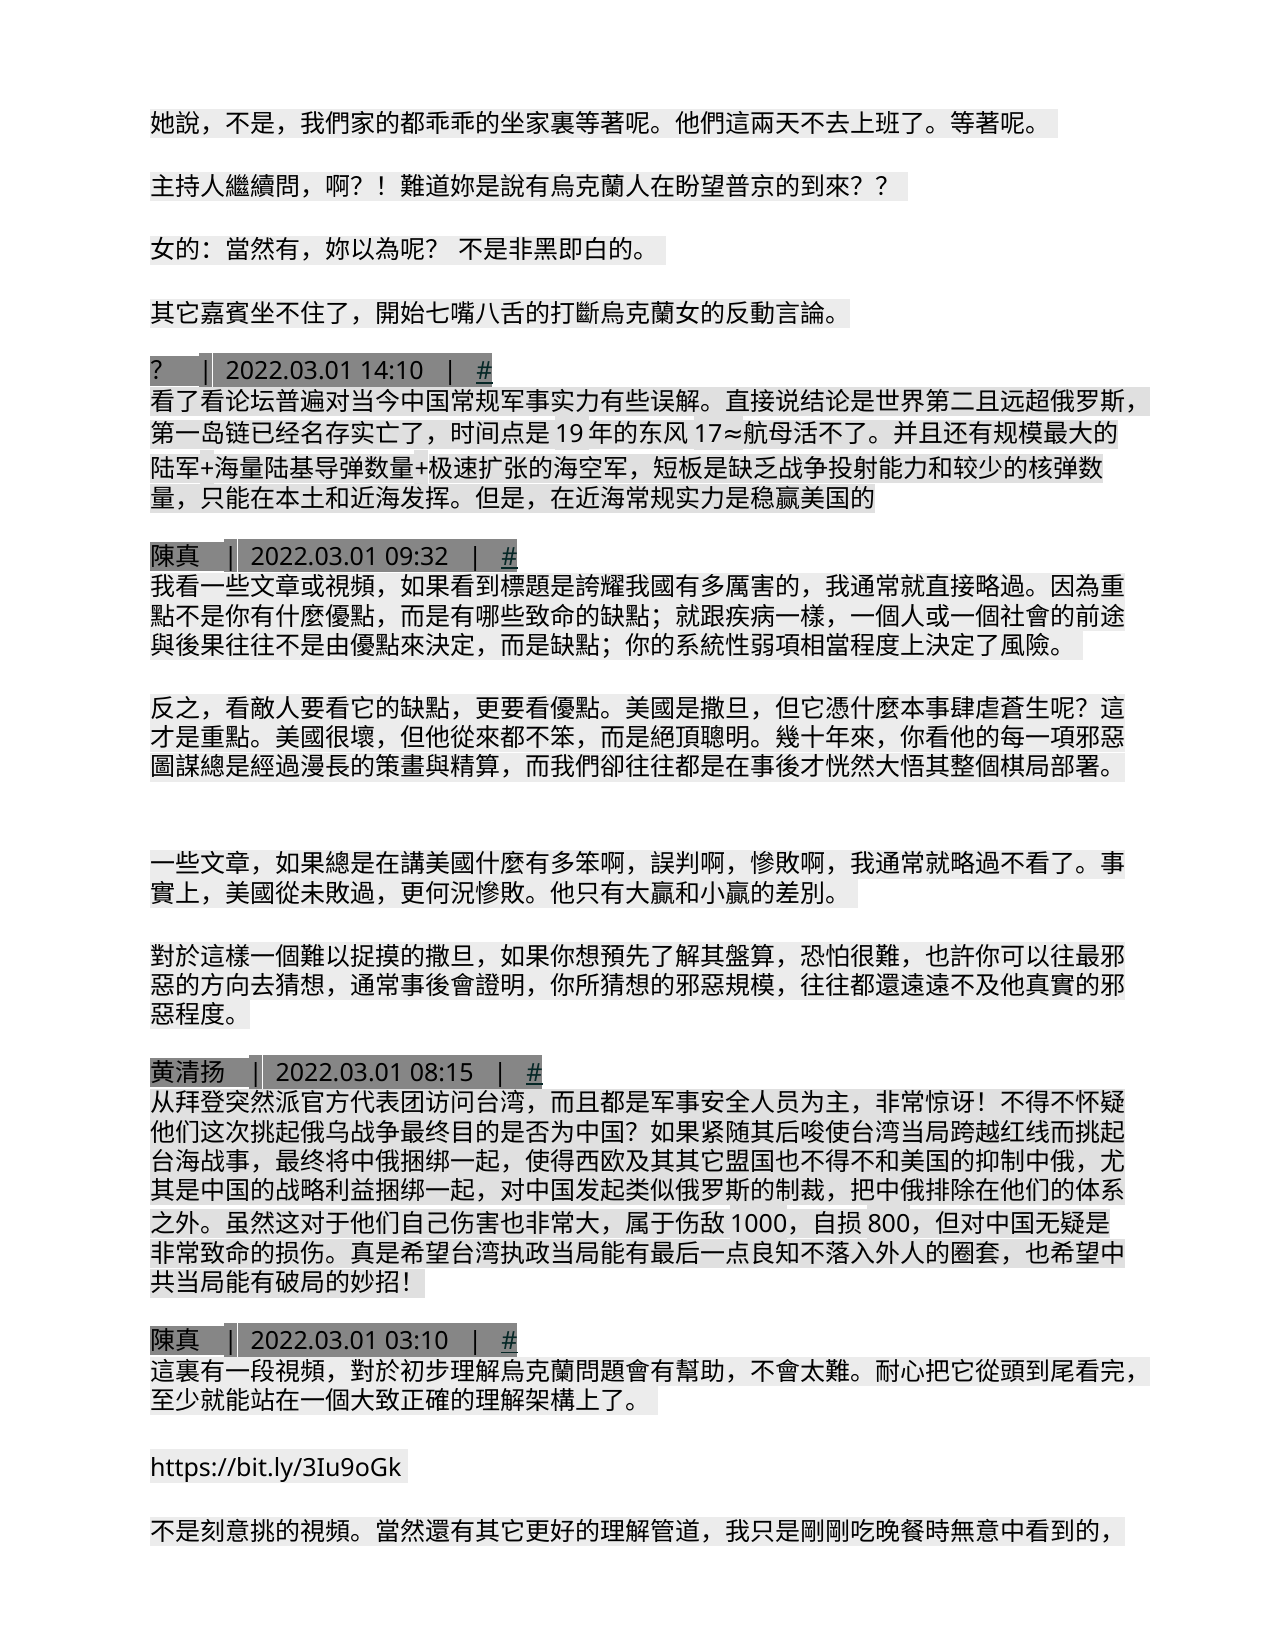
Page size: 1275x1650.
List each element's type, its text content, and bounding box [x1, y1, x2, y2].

text 黄清扬 | 2022.03.01 08:15 | # [150, 1054, 1125, 1089]
text 从拜登突然派官方代表团访问台湾，而且都是军事安全人员为主，非常惊讶！不得不怀疑他们这次挑起俄乌战争最终目的是否为中国？如果紧随其后唆使台湾当局跨越红线而挑起台海战事，最终将中俄捆绑一起，使得西欧及其其它盟国也不得不和美国的抑制中俄，尤其是中国的战略利益捆绑一起，对中国发起类似俄罗斯的制裁，把中俄排除在他们的体系之外。虽然这对于他们自己伤害也非常大，属于伤敌1000，自损800，但对中国无疑是非常致命的损伤。真是希望台湾执政当局能有最后一点良知不落入外人的圈套，也希望中共当局能有破局的妙招！ [150, 1089, 1125, 1298]
text 陳真 | 2022.03.01 03:10 | # [150, 1323, 1125, 1357]
text ？ | 2022.03.01 14:10 | # [150, 353, 1125, 387]
text 這裏有一段視頻，對於初步理解烏克蘭問題會有幫助，不會太難。耐心把它從頭到尾看完，至少就能站在一個大致正確的理解架構上了。 https://bit.ly/3Iu9oGk 不是刻意挑的視頻。當然還有其它更好的理解管道，我只是剛剛吃晚餐時無意中看到的，覺得講得還不錯。 至於台灣名嘴和媒體及政治人物講些什麼，不用看也知道一定又是在鬼扯蛋。比方說有個人叫沈富雄，不是壞人，但是各種想法卻非常低能(純描述，非罵人)，也就是很沒營養，很外行，很蠢，但是自我滿意度卻非常高。 1993年醫界聯盟成立時，我跟他都是發起人，一起開籌備會，當時我就被他在開會時的一些很沒營養卻又自我滿意高到破表的態度給嚇到，真不知道他的自信到底從哪來。題外話。 有人傳他的 "高見" 給我看，很不可思議，如文末。重點不是講錯，而是空洞不知所云，但他的姿態卻非常高；明明一無所知，卻也能隨口胡扯一通，講得好像他是什麼專家，姿態萬千，真是很不可思議。 除了大陸媒體和RT及WSWS、Global Research和巴勒網等等之外，世界上可信且言之有物的媒體非常少。至於台灣媒體或名嘴或所謂名家之言，基本上就是鬼扯蛋，完全就是亂講一通。 陳真 2022. 03. 01. ===================== 沈富雄臉書 2022年2月24日 輸得魯莽，贏得窩囊，兩敗俱傷，大家陪葬 烏克蘭危機，普丁失算，大軍三方包圍，卻只敢進軍烏東，「承認」兩個原已是囊中之物的小混混，算是打腫臉撐面子。 在克宮的狂吠，喚不回舊日蘇維埃的榮光，他註定最後只能帶著帝國殘夢走進歷史，可憐的是，蘇、烏兩地人民付出的代價實在不值。 北約(NATO)東擴的侵門踏戶，當然是他憤怒的最大藉口，但他卻從不檢討這些國家為何心向西方？老大哥既不給尊嚴也不給麵包。 普丁對烏克蘭主權的蔑視與叫囂，有點類似北京對台灣的蠻橫主張，但習總書記起碼沒有如此失態，出口也文雅許多，王毅及中國駐聯合國代表的發言也相對持平穏健，但心中恐有不少難言之苦。 拜登年老力衰卻面臨危局，慌亂失措中幸賴對手的魯莽而得以團結北約諸國，制裁有氣無力，恐是為了留給普丁一些下台階，也給未來留下一些籌碼，以備後繼之需。 俄國的國防軍費只有美國的5%，北約的8%，雖是極度的不對稱，但手中卻握有核武，因此美、俄兩大仍然避免正面交鋒，普丁的目標應是把烏東克里米亞化，把烏克蘭喬治亞化。 台灣和芬蘭及烏克蘭有不少類似，也有很多不同的地方，台灣目前及未來的領導人應從他們過去及現在的危機中記取教訓好好學習。 [150, 1357, 1125, 1546]
text 陳真 | 2022.03.01 09:32 | # [150, 538, 1125, 572]
text 我看一些文章或視頻，如果看到標題是誇耀我國有多厲害的，我通常就直接略過。因為重點不是你有什麼優點，而是有哪些致命的缺點；就跟疾病一樣，一個人或一個社會的前途與後果往往不是由優點來決定，而是缺點；你的系統性弱項相當程度上決定了風險。 反之，看敵人要看它的缺點，更要看優點。美國是撒旦，但它憑什麼本事肆虐蒼生呢？這才是重點。美國很壞，但他從來都不笨，而是絕頂聰明。幾十年來，你看他的每一項邪惡圖謀總是經過漫長的策畫與精算，而我們卻往往都是在事後才恍然大悟其整個棋局部署。 一些文章，如果總是在講美國什麼有多笨啊，誤判啊，慘敗啊，我通常就略過不看了。事實上，美國從未敗過，更何況慘敗。他只有大贏和小贏的差別。 對於這樣一個難以捉摸的撒旦，如果你想預先了解其盤算，恐怕很難，也許你可以往最邪惡的方向去猜想，通常事後會證明，你所猜想的邪惡規模，往往都還遠遠不及他真實的邪惡程度。 [150, 572, 1125, 1029]
text 看了看论坛普遍对当今中国常规军事实力有些误解。直接说结论是世界第二且远超俄罗斯，第一岛链已经名存实亡了，时间点是19年的东风17≈航母活不了。并且还有规模最大的陆军+海量陆基导弹数量+极速扩张的海空军，短板是缺乏战争投射能力和较少的核弹数量，只能在本土和近海发挥。但是，在近海常规实力是稳赢美国的 [150, 387, 1125, 513]
text 搬運工來也。 昨天晚上睡覺前看的，笑死，整個就是大型翻車現場。 但是笑完後其實是很想哭的，如果你知道烏克蘭是怎麼走到這一步的， 然後又想到台灣正一步步..... 烏政府高官一半以上有美籍。格魯吉亞總統薩卡什維利戰敗倒台， 成了烏克蘭敖德薩州的州長。現烏衛生部長，生於美國，15年以前一直是美國醫生，15年突然獲得烏克蘭國籍， 16年就被提拔為衛生部副部長。19年澤連斯基力任命其為衛生部長。 底下是文字敘述，不想看的直接看視頻，五分多鐘而已，除了這個說大實話 的烏克蘭來賓，其他來賓也暴露歐洲白人偽善的真面目。(如果一個人動不動就在你面前跟你夸夸而談民主自由， 基本上這個人的話不用聽了) 因為是現場直播，所以無法掐斷，否則這麼政治不正確的內容怎麼可以播出。 視頻在此 https://mp.weixin.qq.com/s/EzMI_N4OyC-Bc0qYevtQzQ ================== 歐洲電台最近好像只剩下烏克蘭的話題了，連軸轉有時會鬧烏龍。 這個女的是烏克蘭人，外派在法國，家人都在基輔。 本來電台可能是指望她聲淚俱下來控訴普京，結果她說的話讓嘉賓臉都綠了。 主要信息： 烏克蘭平均收入200 歐，這大冬天的，好多人光是取暖一半收入就出去了， 生活太艱難的，什麽都沒有，現政府完全是個傀儡，高層官員受賄成風，有什麽好保衛的？ 主持人說，那妳在基輔的家人是不是都在逃難啊？ 她說，不是，我們家的都乖乖的坐家裏等著呢。他們這兩天不去上班了。等著呢。 主持人繼續問，啊？！難道妳是說有烏克蘭人在盼望普京的到來？？ 女的：當然有，妳以為呢？ 不是非黑即白的。 其它嘉賓坐不住了，開始七嘴八舌的打斷烏克蘭女的反動言論。 [150, 75, 1125, 328]
